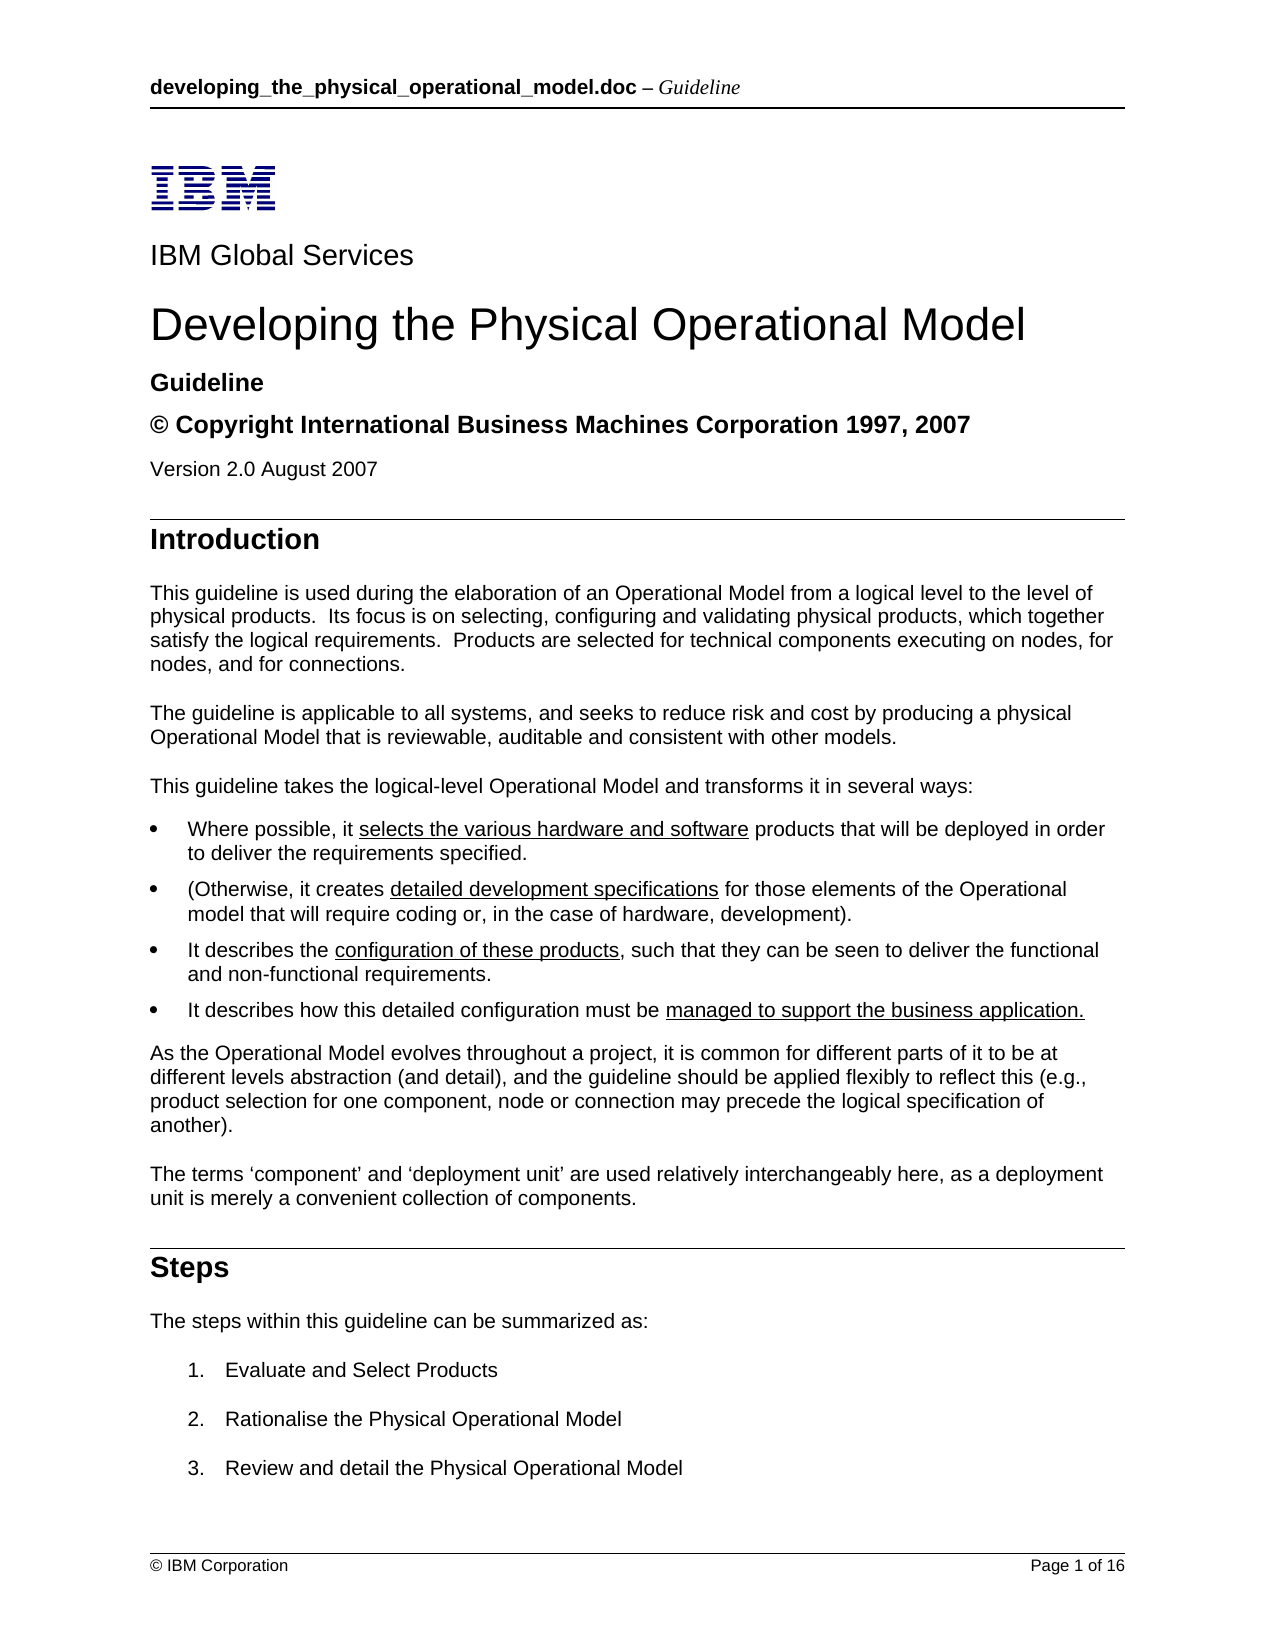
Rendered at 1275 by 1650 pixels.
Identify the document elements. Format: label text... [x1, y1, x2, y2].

title IBM Global Services [150, 238, 1125, 272]
text The terms ‘component’ and ‘deployment unit’ are used relatively interchangeably here, as a deployment unit is merely a convenient collection of components. [150, 1162, 1125, 1210]
text Steps [150, 1249, 1125, 1284]
text This guideline is used during the elaboration of an Operational Model from a logical level to the level of physical products. Its focus is on selecting, configuring and validating physical products, which together satisfy the logical requirements. Products are selected for technical components executing on nodes, for nodes, and for connections. [150, 580, 1125, 676]
picture [151, 166, 276, 211]
list Review and detail the Physical Operational Model [187, 1456, 1125, 1480]
list Evaluate and Select Products [187, 1358, 1125, 1382]
list It describes the configuration of these products, such that they can be seen to deliver the functional and non-functional requirements. [150, 938, 1125, 986]
list (Otherwise, it creates detailed development specifications for those elements of the Operational model that will require coding or, in the case of hardware, development). [150, 877, 1125, 925]
list Where possible, it selects the various hardware and software products that will be deployed in order to deliver the requirements specified. [150, 817, 1125, 865]
text This guideline takes the logical-level Operational Model and transforms it in several ways: [150, 774, 1125, 798]
title Guideline [150, 368, 1125, 397]
list It describes how this detailed configuration must be managed to support the business application. [150, 998, 1125, 1022]
text The guideline is applicable to all systems, and seeks to reduce risk and cost by producing a physical Operational Model that is reviewable, auditable and consistent with other models. [150, 701, 1125, 749]
text Introduction [150, 520, 1125, 555]
title © Copyright International Business Machines Corporation 1997, 2007 [150, 410, 1125, 438]
list Rationalise the Physical Operational Model [187, 1407, 1125, 1431]
text The steps within this guideline can be summarized as: [150, 1309, 1125, 1333]
text Version 2.0 August 2007 [150, 457, 1125, 481]
title Developing the Physical Operational Model [150, 297, 1125, 350]
text As the Operational Model evolves throughout a project, it is common for different parts of it to be at different levels abstraction (and detail), and the guideline should be applied flexibly to reflect this (e.g., product selection for one component, node or connection may precede the logical specification of another). [150, 1041, 1125, 1137]
